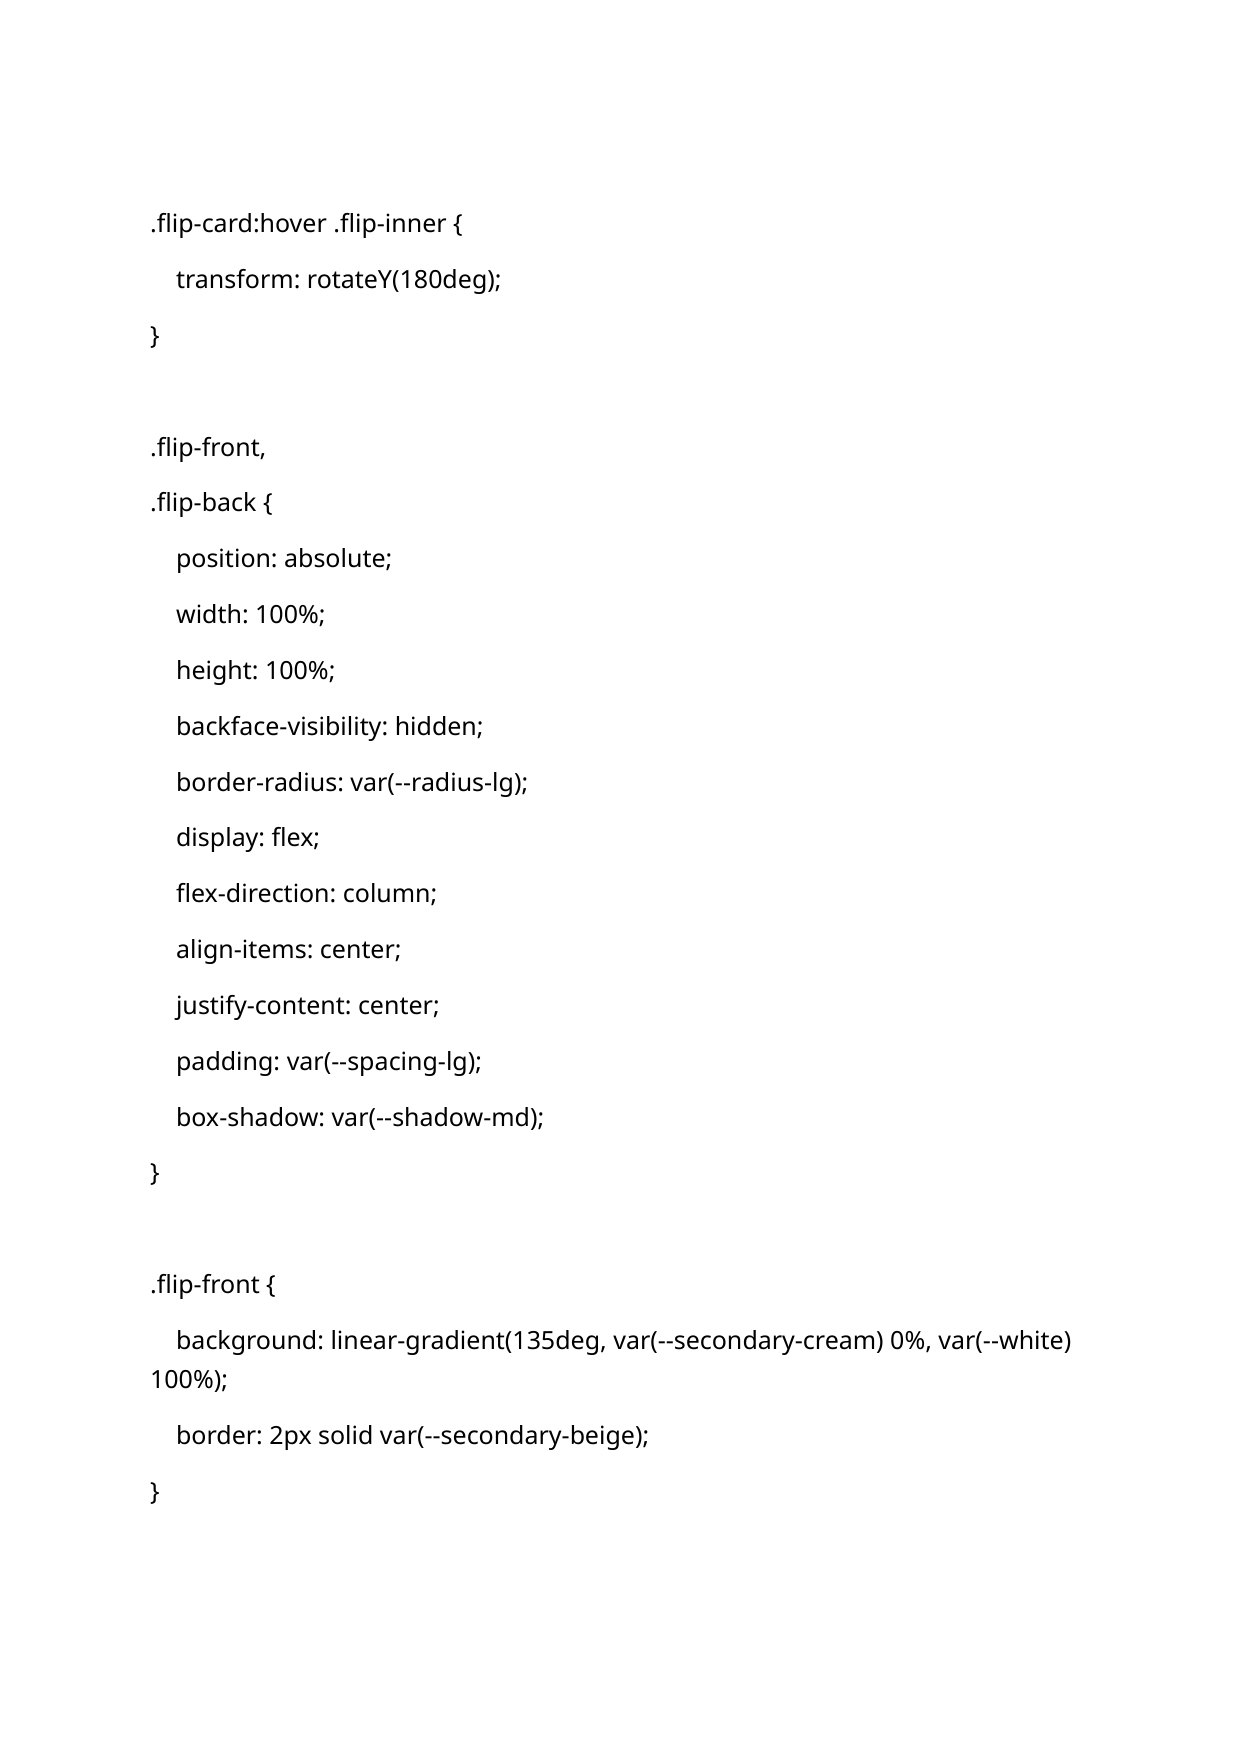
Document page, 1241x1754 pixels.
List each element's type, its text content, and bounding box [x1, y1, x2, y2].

text flex-direction: column; [150, 876, 1090, 910]
text padding: var(--spacing-lg); [150, 1043, 1090, 1077]
text height: 100%; [150, 652, 1090, 687]
text width: 100%; [150, 597, 1090, 631]
text box-shadow: var(--shadow-md); [150, 1099, 1090, 1133]
text display: flex; [150, 820, 1090, 854]
text transform: rotateY(180deg); [150, 262, 1090, 296]
text align-items: center; [150, 932, 1090, 966]
text .flip-front { [150, 1267, 1090, 1301]
text } [150, 317, 1090, 352]
text } [150, 1155, 1090, 1189]
text position: absolute; [150, 541, 1090, 575]
text background: linear-gradient(135deg, var(--secondary-cream) 0%, var(--white) 100%); [150, 1322, 1090, 1396]
text } [150, 1473, 1090, 1507]
text .flip-front, [150, 429, 1090, 463]
text border: 2px solid var(--secondary-beige); [150, 1417, 1090, 1452]
text .flip-card:hover .flip-inner { [150, 206, 1090, 240]
text border-radius: var(--radius-lg); [150, 764, 1090, 798]
text .flip-back { [150, 485, 1090, 519]
text backface-visibility: hidden; [150, 708, 1090, 742]
text justify-content: center; [150, 987, 1090, 1022]
